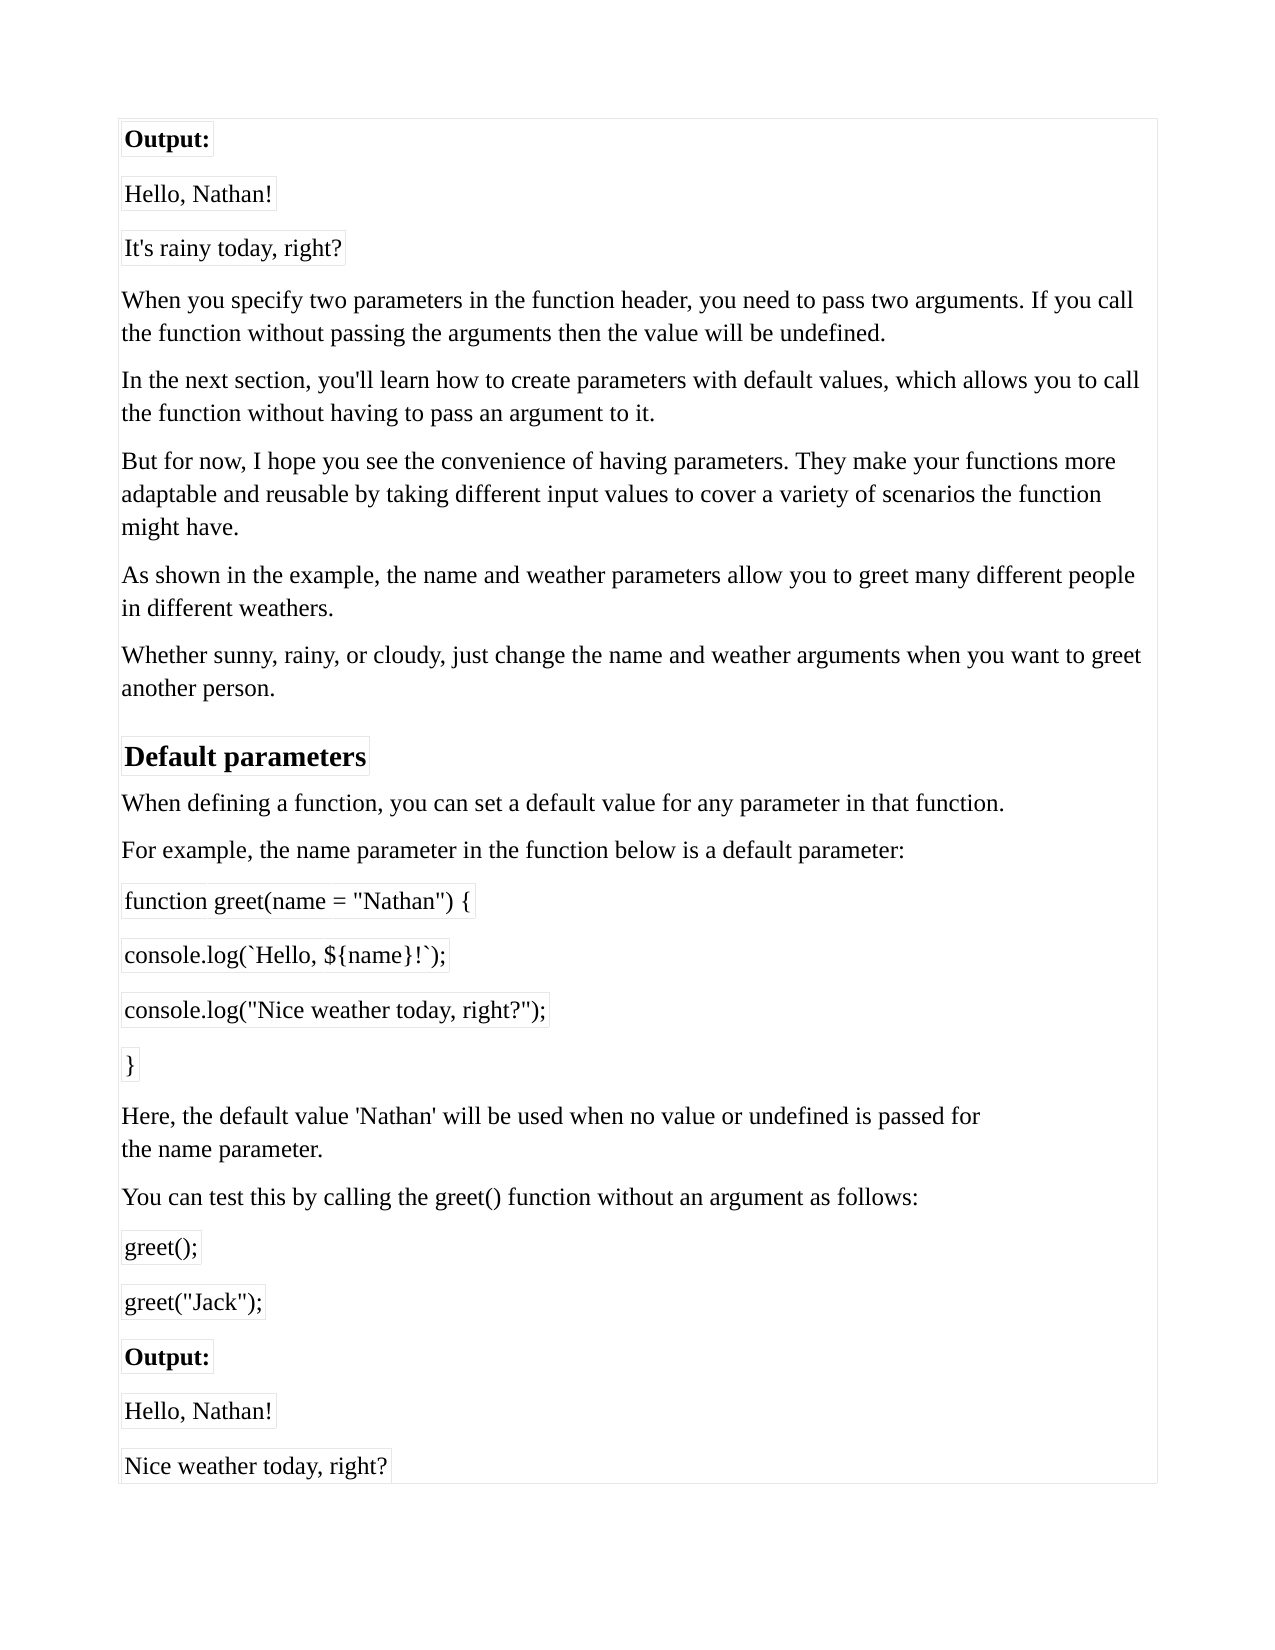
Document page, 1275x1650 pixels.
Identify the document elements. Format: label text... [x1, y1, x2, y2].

text Whether sunny, rainy, or cloudy, just change the name and weather arguments when you want to greet another person. [119, 637, 1157, 702]
text greet(); [119, 1226, 1157, 1264]
text } [119, 1044, 1157, 1081]
text It's rainy today, right? [119, 227, 1157, 265]
text As shown in the example, the name and weather parameters allow you to greet many different people in different weathers. [119, 557, 1157, 622]
text Output: [119, 1336, 1157, 1373]
text Here, the default value 'Nathan' will be used when no value or undefined is passed for the name parameter. [119, 1098, 1157, 1163]
text But for now, I hope you see the convenience of having parameters. They make your functions more adaptable and reusable by taking different input values to cover a variety of scenarios the function might have. [119, 443, 1157, 541]
text function greet(name = "Nathan") { [119, 880, 1157, 918]
text In the next section, you'll learn how to create parameters with default values, which allows you to call the function without having to pass an argument to it. [119, 362, 1157, 427]
text When defining a function, you can set a default value for any parameter in that function. [119, 785, 1157, 816]
text Output: [119, 119, 1157, 156]
text console.log("Nice weather today, right?"); [119, 989, 1157, 1027]
subtitle Default parameters [119, 733, 1157, 775]
text Hello, Nathan! [119, 1390, 1157, 1428]
text When you specify two parameters in the function header, you need to pass two arguments. If you call the function without passing the arguments then the value will be undefined. [119, 282, 1157, 347]
text console.log(`Hello, ${name}!`); [119, 934, 1157, 972]
text For example, the name parameter in the function below is a default parameter: [119, 832, 1157, 864]
text greet("Jack"); [119, 1281, 1157, 1319]
text Hello, Nathan! [119, 173, 1157, 211]
text Nice weather today, right? [119, 1445, 1157, 1483]
text You can test this by calling the greet() function without an argument as follows: [119, 1179, 1157, 1211]
